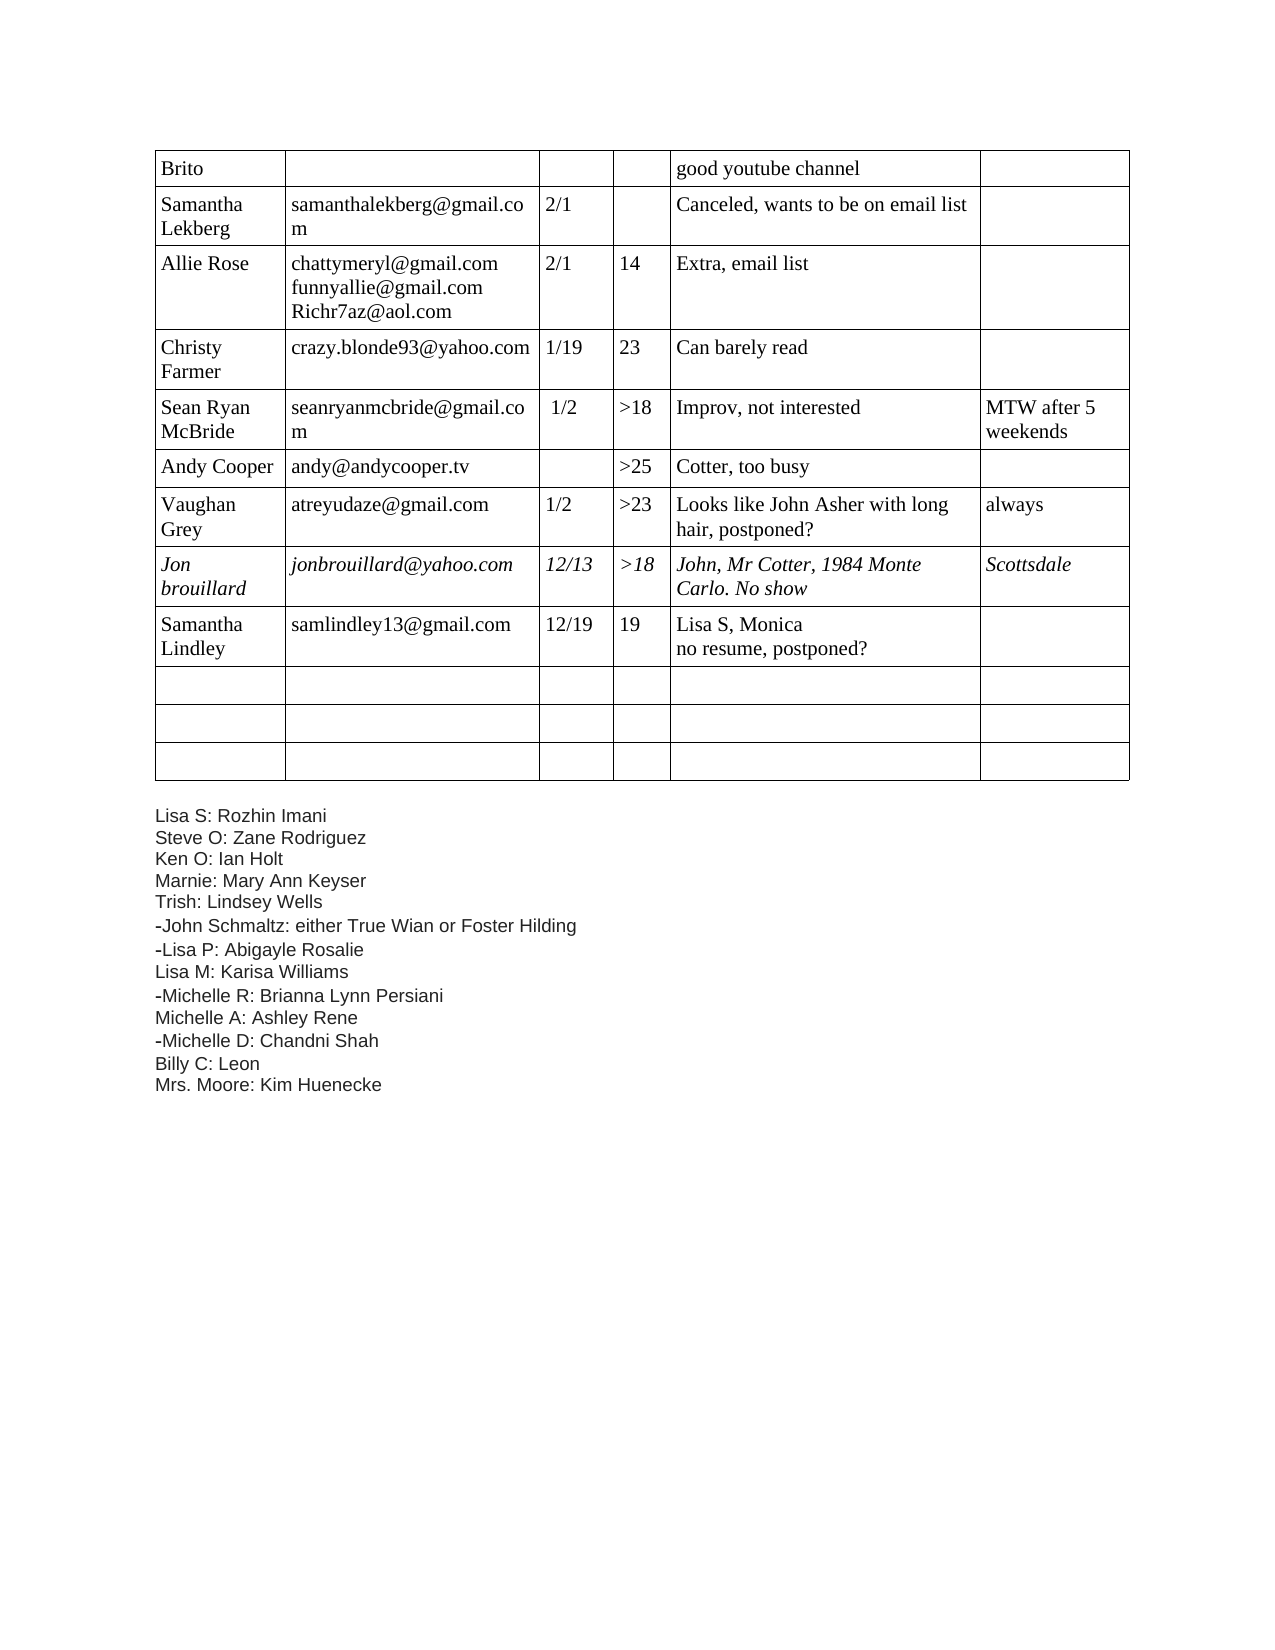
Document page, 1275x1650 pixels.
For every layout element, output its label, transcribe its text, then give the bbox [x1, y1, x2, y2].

table_cell [540, 151, 613, 186]
table_cell [671, 743, 980, 780]
table_cell Improv, not interested [671, 390, 980, 448]
table_cell [671, 667, 980, 704]
table_cell 2/1 [540, 246, 613, 329]
table_cell samlindley13@gmail.com [286, 607, 539, 666]
table_cell 1/19 [540, 330, 613, 389]
table_cell [286, 667, 539, 704]
table_cell [614, 667, 670, 704]
table_cell andy@andycooper.tv [286, 450, 539, 487]
table_cell Christy Farmer [156, 330, 285, 389]
table_cell [981, 330, 1129, 389]
table_cell MTW after 5 weekends [981, 390, 1129, 448]
table_cell [614, 705, 670, 742]
table_cell [540, 667, 613, 704]
table_cell [614, 743, 670, 780]
table_cell [981, 705, 1129, 742]
table_cell 2/1 [540, 187, 613, 245]
table_cell 23 [614, 330, 670, 389]
table_cell [981, 450, 1129, 487]
table_cell [981, 187, 1129, 245]
table_cell 1/2 [540, 488, 613, 546]
table_cell 1/2 [540, 390, 613, 448]
table_cell Allie Rose [156, 246, 285, 329]
table_cell [614, 151, 670, 186]
table_cell [156, 667, 285, 704]
table_cell Sean Ryan McBride [156, 390, 285, 448]
table_cell >18 [614, 547, 670, 606]
table_cell [540, 450, 613, 487]
table_cell seanryanmcbride@gmail.com [286, 390, 539, 448]
table_cell [981, 246, 1129, 329]
table_cell >18 [614, 390, 670, 448]
table_cell Can barely read [671, 330, 980, 389]
table_cell 19 [614, 607, 670, 666]
table_cell [614, 187, 670, 245]
table_cell [540, 743, 613, 780]
table_cell jonbrouillard@yahoo.com [286, 547, 539, 606]
table_cell Cotter, too busy [671, 450, 980, 487]
table_cell [981, 151, 1129, 186]
table_cell good youtube channel [671, 151, 980, 186]
table_cell always [981, 488, 1129, 546]
table_cell Brito [156, 151, 285, 186]
table_cell [156, 743, 285, 780]
table_cell 14 [614, 246, 670, 329]
table_cell John, Mr Cotter, 1984 Monte Carlo. No show [671, 547, 980, 606]
table_cell Vaughan Grey [156, 488, 285, 546]
table_cell Andy Cooper [156, 450, 285, 487]
table_cell [286, 151, 539, 186]
table_cell samanthalekberg@gmail.com [286, 187, 539, 245]
table_cell Canceled, wants to be on email list [671, 187, 980, 245]
table_cell crazy.blonde93@yahoo.com [286, 330, 539, 389]
table_cell 12/13 [540, 547, 613, 606]
table_cell atreyudaze@gmail.com [286, 488, 539, 546]
table_cell >23 [614, 488, 670, 546]
table_cell [286, 705, 539, 742]
table_cell [540, 705, 613, 742]
table_cell [981, 607, 1129, 666]
table_cell [981, 743, 1129, 780]
table_cell [156, 705, 285, 742]
table_cell chattymeryl@gmail.com funnyallie@gmail.com Richr7az@aol.com [286, 246, 539, 329]
table_cell Lisa S, Monica no resume, postponed? [671, 607, 980, 666]
table_cell 12/19 [540, 607, 613, 666]
table_cell [981, 667, 1129, 704]
table_cell Jon brouillard [156, 547, 285, 606]
table_cell Extra, email list [671, 246, 980, 329]
table_cell [286, 743, 539, 780]
table_cell Scottsdale [981, 547, 1129, 606]
subtitle Lisa S: Rozhin Imani Steve O: Zane Rodriguez Ken O: Ian Holt Marnie: Mary Ann Keyser Trish: Lindsey Wells -John Schmaltz: either True Wian or Foster Hilding -Lisa P: Abigayle Rosalie Lisa M: Karisa Williams -Michelle R: Brianna Lynn Persiani Michelle A: Ashley Rene -Michelle D: Chandni Shah Billy C: Leon Mrs. Moore: Kim Huenecke [155, 805, 1129, 1095]
table_cell Samantha Lekberg [156, 187, 285, 245]
table_cell >25 [614, 450, 670, 487]
table_cell Samantha Lindley [156, 607, 285, 666]
table_cell [671, 705, 980, 742]
table_cell Looks like John Asher with long hair, postponed? [671, 488, 980, 546]
